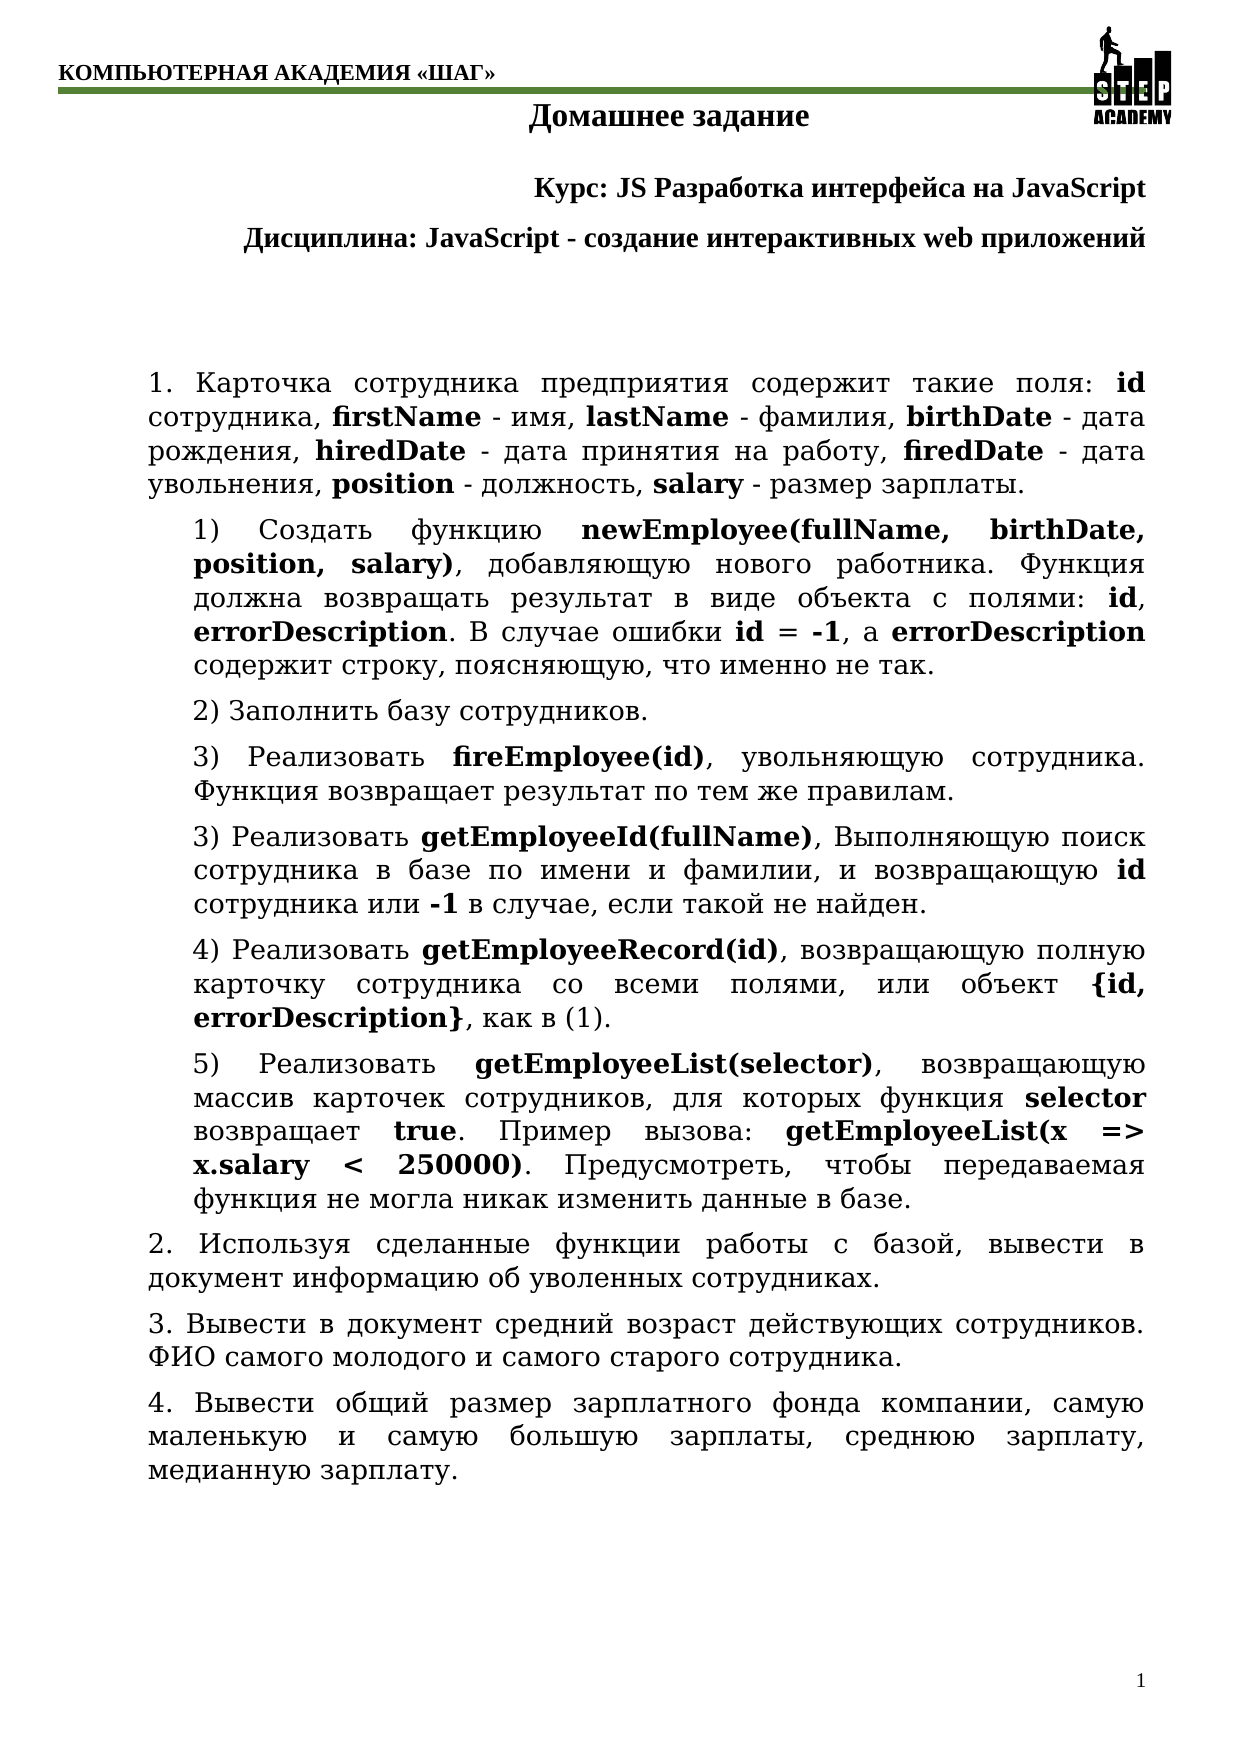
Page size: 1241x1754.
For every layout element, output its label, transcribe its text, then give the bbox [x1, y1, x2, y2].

text 3) Реализовать fireEmployee(id), увольняющую сотрудника. Функция возвращает результат по тем же правилам. [192, 741, 1146, 806]
text 5) Реализовать getEmployeeList(selector), возвращающую массив карточек сотрудников, для которых функция selector возвращает true. Пример вызова: getEmployeeList(x => x.salary < 250000). Предусмотреть, чтобы передаваемая функция не могла никак изменить данные в базе. [192, 1048, 1146, 1214]
text 1) Создать функцию newEmployee(fullName, birthDate, position, salary), добавляющую нового работника. Функция должна возвращать результат в виде объекта с полями: id, errorDescription. В случае ошибки id = -1, а errorDescription содержит строку, поясняющую, что именно не так. [192, 514, 1146, 681]
text 3. Вывести в документ средний возраст действующих сотрудников. ФИО самого молодого и самого старого сотрудника. [148, 1308, 1146, 1373]
text 1. Карточка сотрудника предприятия содержит такие поля: id сотрудника, firstName - имя, lastName - фамилия, birthDate - дата рождения, hiredDate - дата принятия на работу, firedDate - дата увольнения, position - должность, salary - размер зарплаты. [148, 367, 1146, 500]
text Дисциплина: JavaScript - создание интерактивных web приложений [192, 220, 1146, 254]
text Курс: JS Разработка интерфейса на JavaScript [236, 170, 1146, 203]
text 2. Используя сделанные функции работы с базой, вывести в документ информацию об уволенных сотрудниках. [148, 1229, 1146, 1294]
picture [1135, 26, 1173, 127]
text 4. Вывести общий размер зарплатного фонда компании, самую маленькую и самую большую зарплаты, среднюю зарплату, медианную зарплату. [148, 1387, 1146, 1486]
text 3) Реализовать getEmployeeId(fullName), Выполняющую поиск сотрудника в базе по имени и фамилии, и возвращающую id сотрудника или -1 в случае, если такой не найден. [192, 821, 1146, 920]
text 2) Заполнить базу сотрудников. [192, 695, 1146, 727]
text 4) Реализовать getEmployeeRecord(id), возвращающую полную карточку сотрудника со всеми полями, или объект {id, errorDescription}, как в (1). [192, 934, 1146, 1034]
